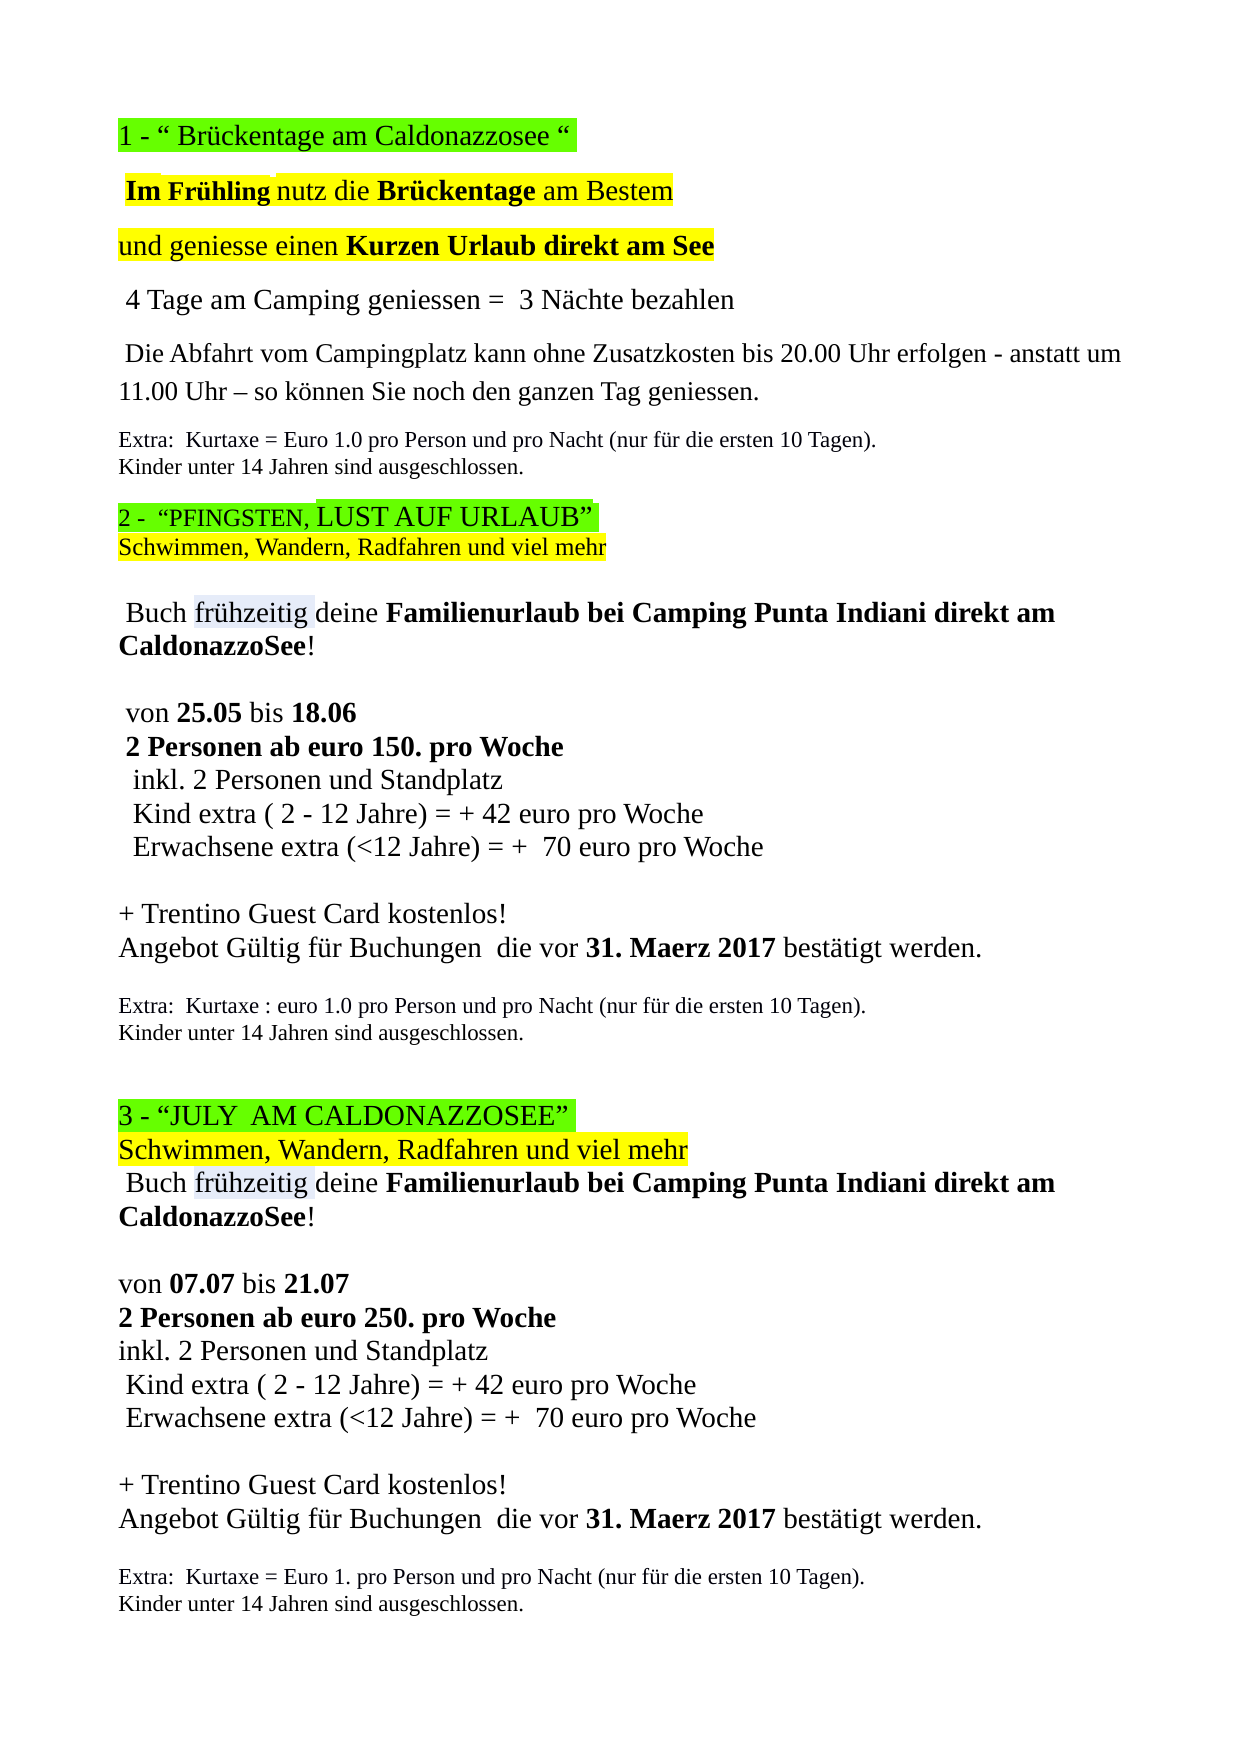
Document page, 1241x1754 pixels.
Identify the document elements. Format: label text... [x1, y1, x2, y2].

text Buch frühzeitig deine Familienurlaub bei Camping Punta Indiani direkt am CaldonazzoSee! [118, 1166, 1122, 1233]
text Schwimmen, Wandern, Radfahren und viel mehr [118, 1132, 1122, 1166]
text 2 Personen ab euro 150. pro Woche [118, 729, 1122, 762]
text Die Abfahrt vom Campingplatz kann ohne Zusatzkosten bis 20.00 Uhr erfolgen - anstatt um 11.00 Uhr – so können Sie noch den ganzen Tag geniessen. [118, 337, 1122, 406]
text Buch frühzeitig deine Familienurlaub bei Camping Punta Indiani direkt am CaldonazzoSee! [118, 595, 1122, 662]
text Im Frühling nutz die Brückentage am Bestem [118, 173, 1122, 206]
text inkl. 2 Personen und Standplatz [118, 762, 1122, 796]
text 2 Personen ab euro 250. pro Woche [118, 1300, 1122, 1333]
text Angebot Gültig für Buchungen die vor 31. Maerz 2017 bestätigt werden. [118, 1501, 1122, 1534]
text Kinder unter 14 Jahren sind ausgeschlossen. [118, 1019, 1122, 1045]
text Angebot Gültig für Buchungen die vor 31. Maerz 2017 bestätigt werden. [118, 930, 1122, 964]
text Extra: Kurtaxe = Euro 1. pro Person und pro Nacht (nur für die ersten 10 Tagen). [118, 1563, 1122, 1590]
text 3 - “JULY AM CALDONAZZOSEE” [118, 1098, 1122, 1132]
text inkl. 2 Personen und Standplatz [118, 1333, 1122, 1367]
text Schwimmen, Wandern, Radfahren und viel mehr [118, 532, 1122, 561]
text Erwachsene extra (<12 Jahre) = + 70 euro pro Woche [118, 829, 1122, 863]
text Kinder unter 14 Jahren sind ausgeschlossen. [118, 453, 1122, 479]
text Extra: Kurtaxe : euro 1.0 pro Person und pro Nacht (nur für die ersten 10 Tagen). [118, 992, 1122, 1019]
text Erwachsene extra (<12 Jahre) = + 70 euro pro Woche [118, 1400, 1122, 1434]
text + Trentino Guest Card kostenlos! [118, 1467, 1122, 1501]
text von 07.07 bis 21.07 [118, 1266, 1122, 1300]
text Extra: Kurtaxe = Euro 1.0 pro Person und pro Nacht (nur für die ersten 10 Tagen). [118, 426, 1122, 453]
text 2 - “PFINGSTEN, LUST AUF URLAUB” [118, 499, 1122, 532]
text und geniesse einen Kurzen Urlaub direkt am See [118, 228, 1122, 261]
text + Trentino Guest Card kostenlos! [118, 897, 1122, 930]
text Kind extra ( 2 - 12 Jahre) = + 42 euro pro Woche [118, 796, 1122, 829]
text 1 - “ Brückentage am Caldonazzosee “ [118, 118, 1122, 152]
text Kinder unter 14 Jahren sind ausgeschlossen. [118, 1590, 1122, 1616]
text 4 Tage am Camping geniessen = 3 Nächte bezahlen [118, 282, 1122, 316]
text Kind extra ( 2 - 12 Jahre) = + 42 euro pro Woche [118, 1367, 1122, 1400]
text von 25.05 bis 18.06 [118, 695, 1122, 729]
